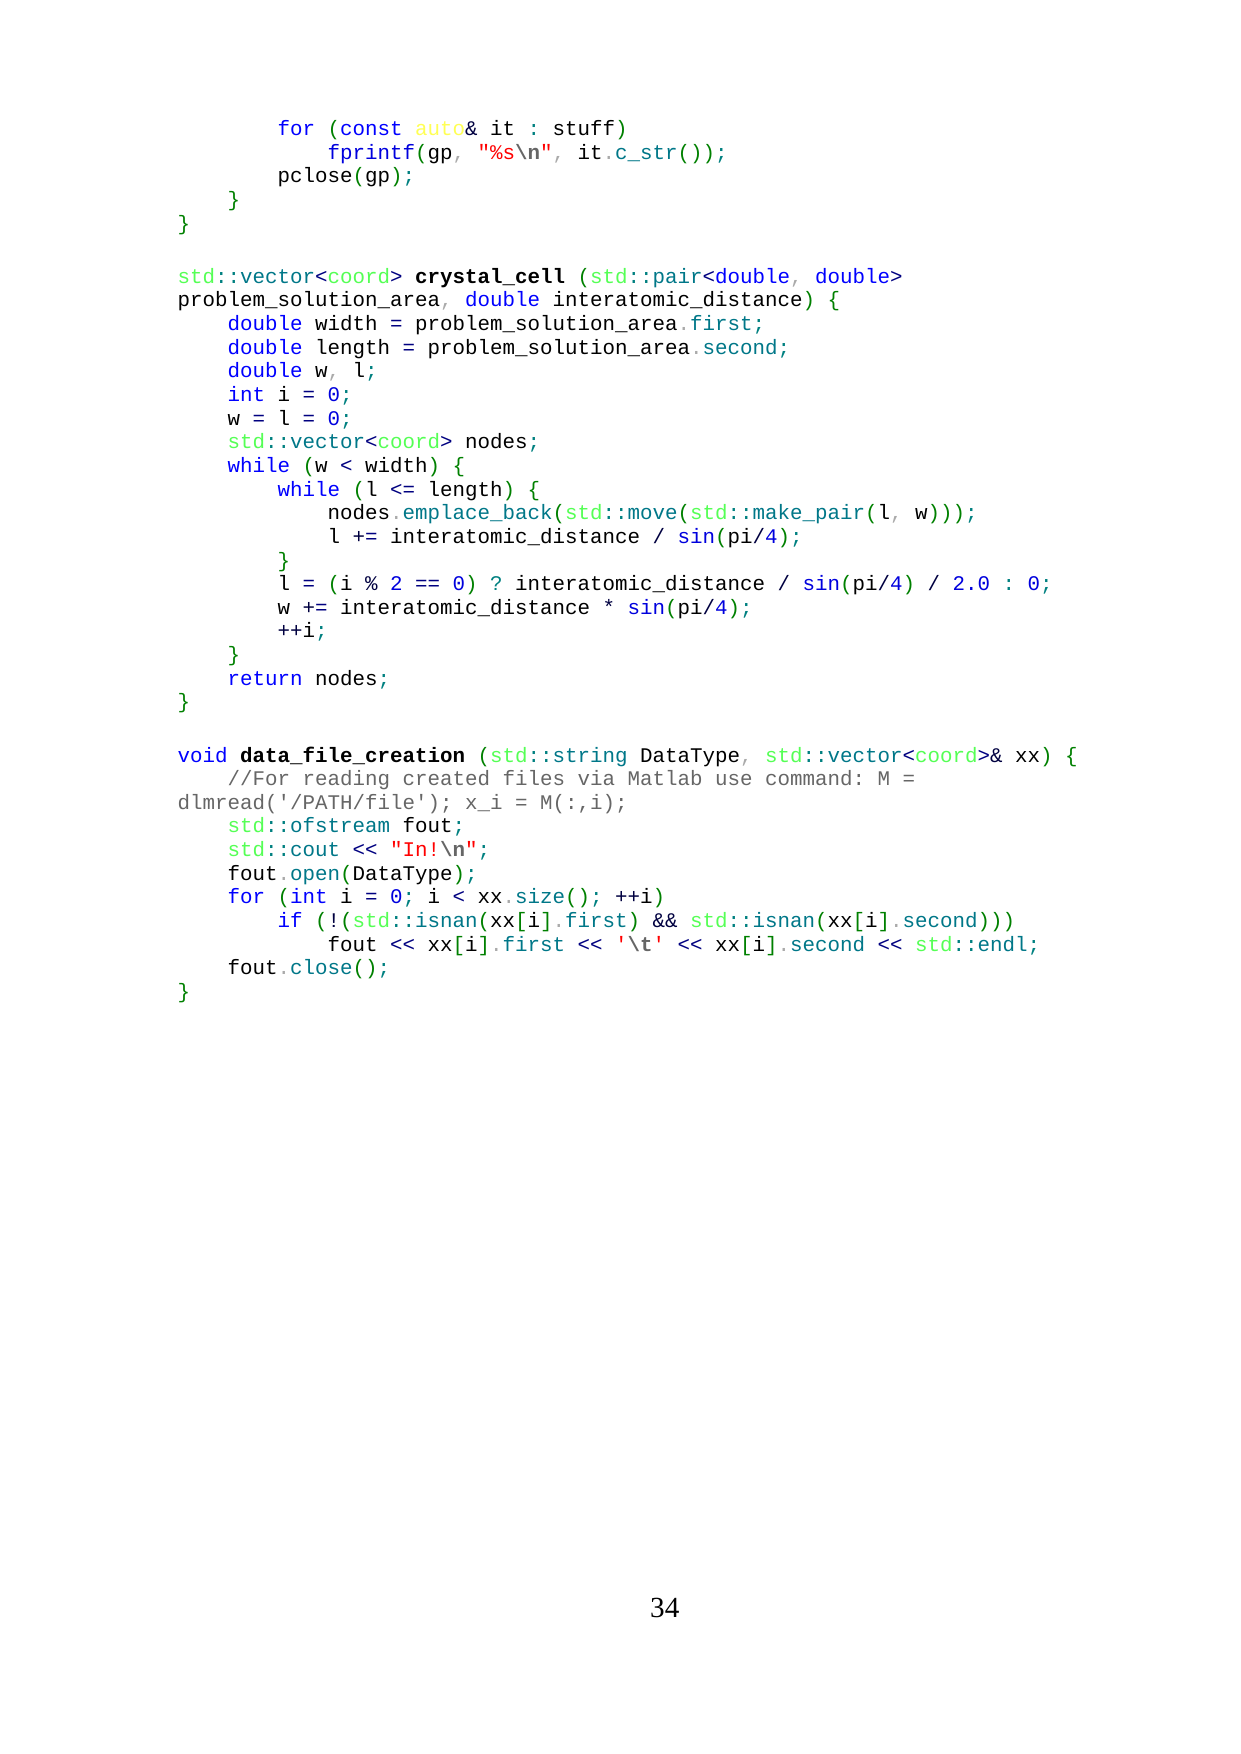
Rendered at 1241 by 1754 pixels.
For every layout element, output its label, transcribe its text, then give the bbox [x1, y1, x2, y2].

text while (w < width) { [177, 455, 1152, 479]
text std::vector<coord> nodes; [177, 431, 1152, 455]
text for (int i = 0; i < xx.size(); ++i) [177, 886, 1152, 910]
text void data_file_creation (std::string DataType, std::vector<coord>& xx) { [177, 744, 1152, 768]
text pclose(gp); [177, 165, 1152, 189]
text //For reading created files via Matlab use command: M = dlmread('/PATH/file'); x_i = M(:,i); [177, 768, 1152, 816]
text } [177, 213, 1152, 236]
text l += interatomic_distance / sin(pi/4); [177, 526, 1152, 549]
text fout.open(DataType); [177, 863, 1152, 886]
text if (!(std::isnan(xx[i].first) && std::isnan(xx[i].second))) [177, 910, 1152, 934]
text fout.close(); [177, 957, 1152, 981]
text return nodes; [177, 668, 1152, 691]
text int i = 0; [177, 384, 1152, 408]
text } [177, 549, 1152, 573]
text l = (i % 2 == 0) ? interatomic_distance / sin(pi/4) / 2.0 : 0; [177, 573, 1152, 597]
text w = l = 0; [177, 408, 1152, 431]
text std::cout << "In!\n"; [177, 839, 1152, 863]
text w += interatomic_distance * sin(pi/4); [177, 597, 1152, 621]
text } [177, 981, 1152, 1005]
text double width = problem_solution_area.first; [177, 313, 1152, 337]
text std::ofstream fout; [177, 816, 1152, 839]
text double w, l; [177, 360, 1152, 384]
text ++i; [177, 621, 1152, 644]
text } [177, 189, 1152, 213]
text for (const auto& it : stuff) [177, 118, 1152, 142]
text } [177, 691, 1152, 715]
text fprintf(gp, "%s\n", it.c_str()); [177, 142, 1152, 165]
text double length = problem_solution_area.second; [177, 337, 1152, 360]
text fout << xx[i].first << '\t' << xx[i].second << std::endl; [177, 934, 1152, 957]
text nodes.emplace_back(std::move(std::make_pair(l, w))); [177, 502, 1152, 526]
text while (l <= length) { [177, 479, 1152, 502]
text } [177, 644, 1152, 668]
text std::vector<coord> crystal_cell (std::pair<double, double> problem_solution_area, double interatomic_distance) { [177, 266, 1152, 313]
